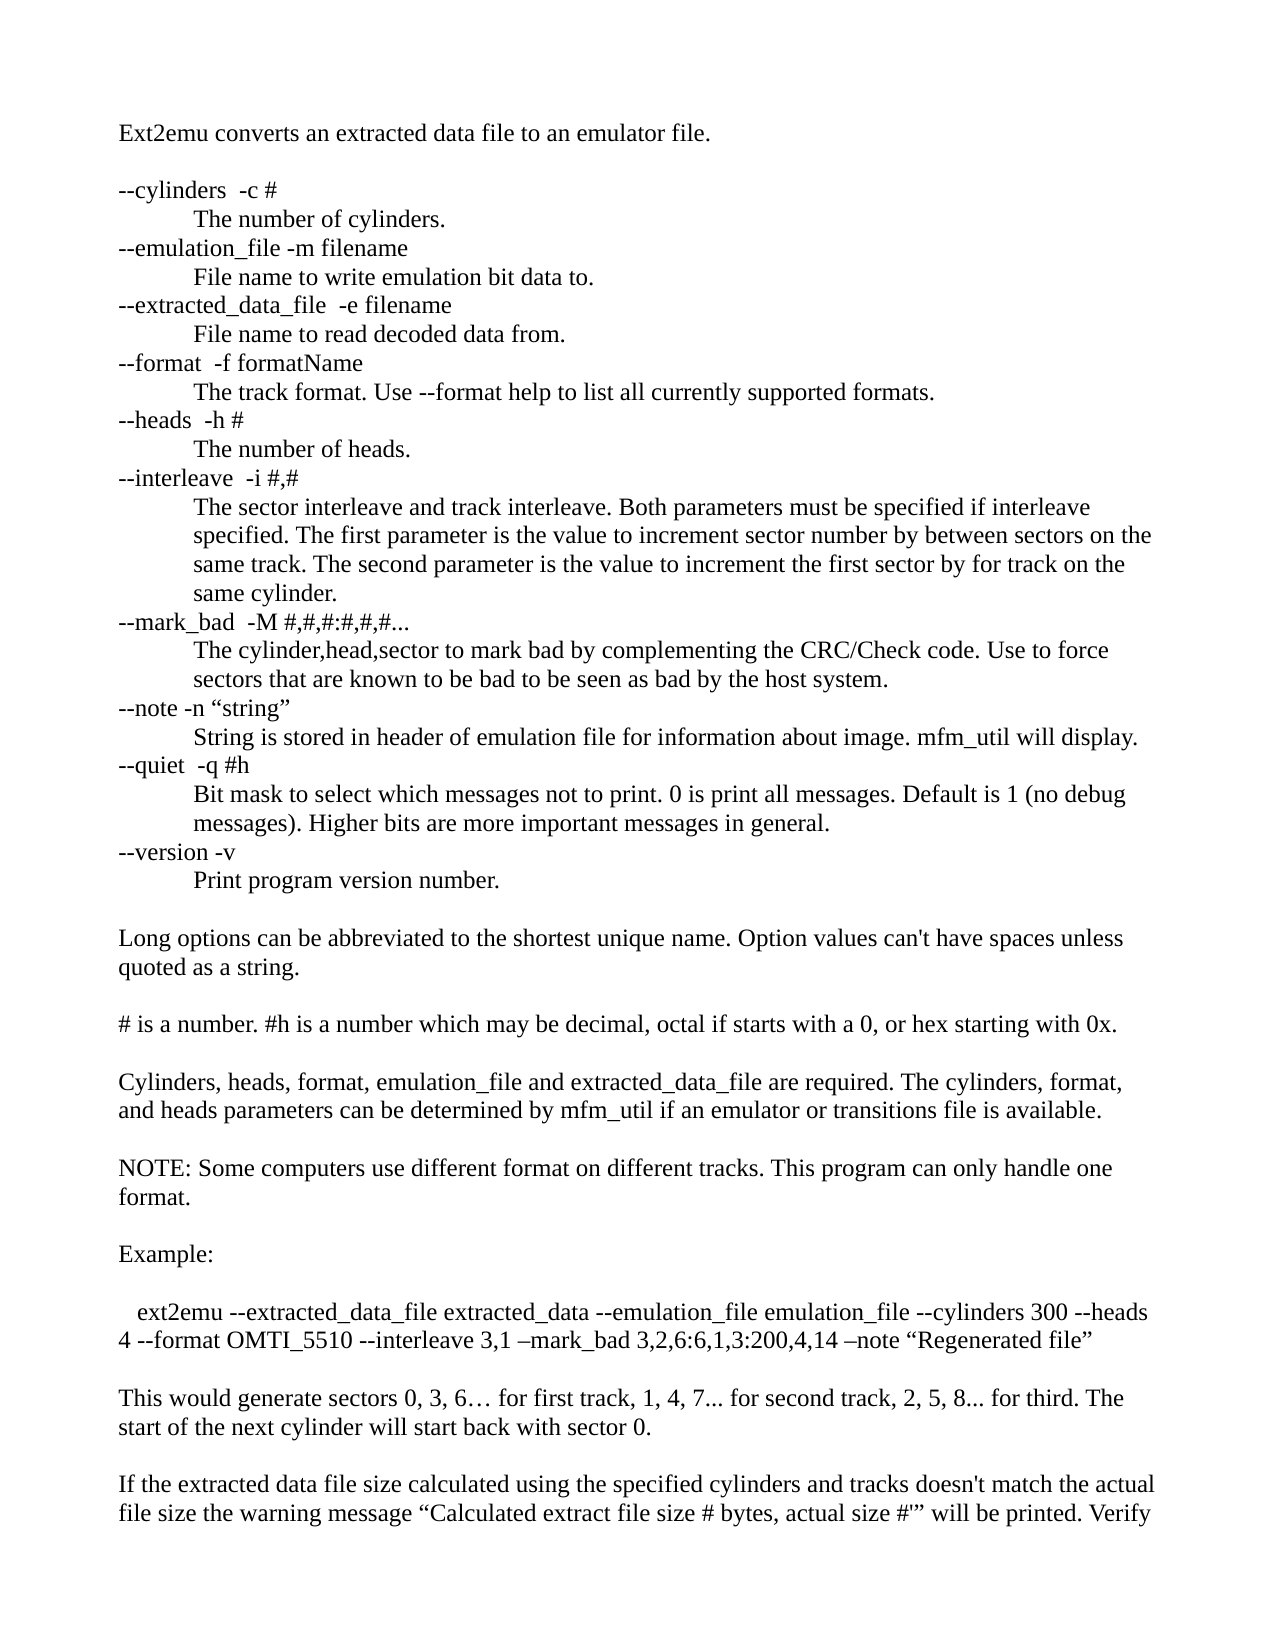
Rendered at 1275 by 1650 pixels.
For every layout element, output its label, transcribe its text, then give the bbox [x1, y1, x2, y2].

text --extracted_data_file -e filename [118, 291, 1157, 319]
text Print program version number. [193, 866, 1157, 894]
text --format -f formatName [118, 348, 1157, 377]
text File name to read decoded data from. [193, 319, 1157, 348]
text --note -n “string” [118, 693, 1157, 722]
text --quiet -q #h [118, 751, 1157, 779]
text The sector interleave and track interleave. Both parameters must be specified if interleave specified. The first parameter is the value to increment sector number by between sectors on the same track. The second parameter is the value to increment the first sector by for track on the same cylinder. [193, 492, 1157, 607]
text The number of heads. [193, 434, 1157, 463]
text --version -v [118, 837, 1157, 866]
text --interleave -i #,# [118, 463, 1157, 492]
text --heads -h # [118, 406, 1157, 434]
text File name to write emulation bit data to. [193, 262, 1157, 291]
text Cylinders, heads, format, emulation_file and extracted_data_file are required. The cylinders, format, and heads parameters can be determined by mfm_util if an emulator or transitions file is available. [118, 1067, 1157, 1124]
text The track format. Use --format help to list all currently supported formats. [193, 377, 1157, 406]
text Long options can be abbreviated to the shortest unique name. Option values can't have spaces unless quoted as a string. [118, 923, 1157, 981]
text Bit mask to select which messages not to print. 0 is print all messages. Default is 1 (no debug messages). Higher bits are more important messages in general. [193, 779, 1157, 837]
text If the extracted data file size calculated using the specified cylinders and tracks doesn't match the actual file size the warning message “Calculated extract file size # bytes, actual size #'” will be printed. Verify [118, 1469, 1157, 1527]
text The cylinder,head,sector to mark bad by complementing the CRC/Check code. Use to force sectors that are known to be bad to be seen as bad by the host system. [193, 636, 1157, 693]
text ext2emu --extracted_data_file extracted_data --emulation_file emulation_file --cylinders 300 --heads 4 --format OMTI_5510 --interleave 3,1 –mark_bad 3,2,6:6,1,3:200,4,14 –note “Regenerated file” [118, 1297, 1157, 1354]
text NOTE: Some computers use different format on different tracks. This program can only handle one format. [118, 1153, 1157, 1211]
text --emulation_file -m filename [118, 233, 1157, 262]
text --mark_bad -M #,#,#:#,#,#... [118, 607, 1157, 636]
text Example: [118, 1239, 1157, 1268]
text This would generate sectors 0, 3, 6… for first track, 1, 4, 7... for second track, 2, 5, 8... for third. The start of the next cylinder will start back with sector 0. [118, 1383, 1157, 1441]
text String is stored in header of emulation file for information about image. mfm_util will display. [193, 722, 1157, 751]
text # is a number. #h is a number which may be decimal, octal if starts with a 0, or hex starting with 0x. [118, 1009, 1157, 1038]
text Ext2emu converts an extracted data file to an emulator file. [118, 118, 1157, 147]
text --cylinders -c # [118, 176, 1157, 204]
text The number of cylinders. [193, 204, 1157, 233]
